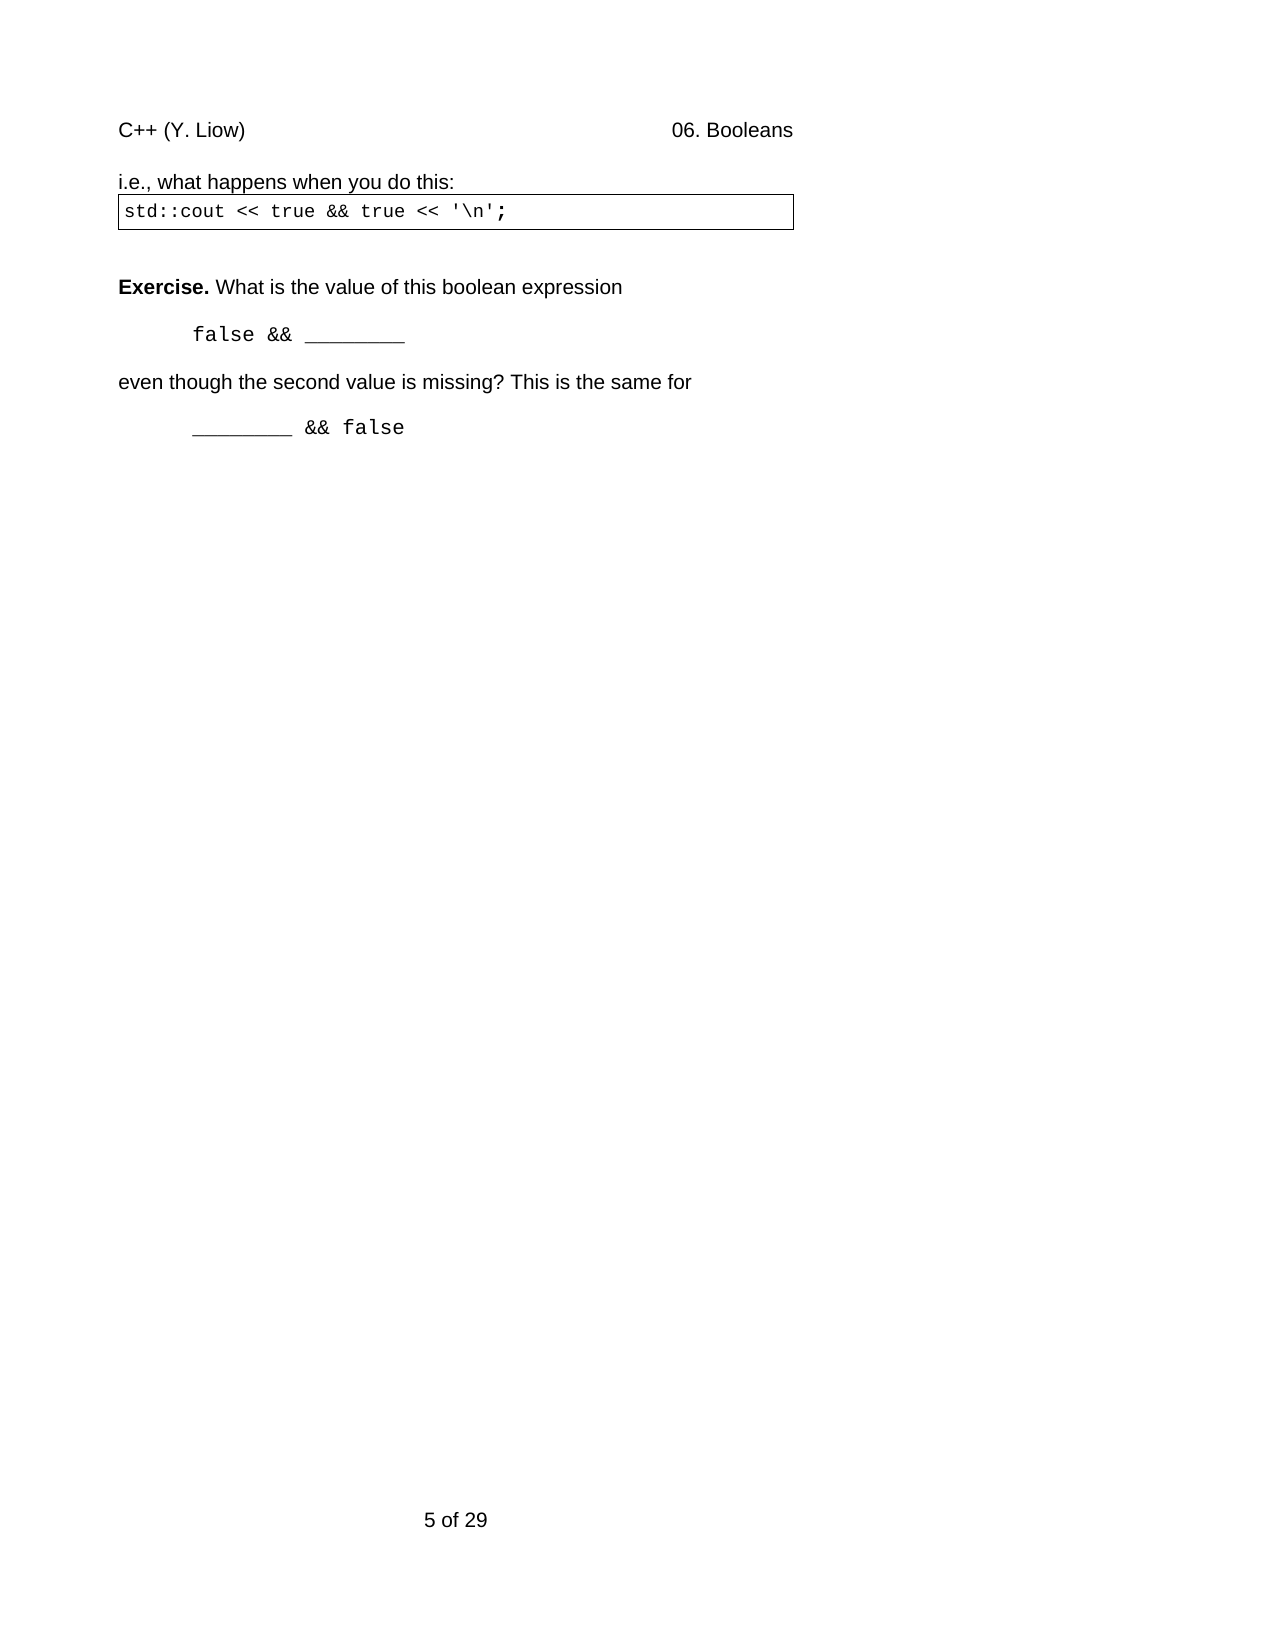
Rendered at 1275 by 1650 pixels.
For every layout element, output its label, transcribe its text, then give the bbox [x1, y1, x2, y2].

text false && ________ [118, 322, 793, 347]
text ________ && false [118, 417, 793, 441]
table_header std::cout << true && true << '\n'; [119, 195, 793, 229]
text Exercise. What is the value of this boolean expression [118, 276, 793, 299]
text i.e., what happens when you do this: [118, 171, 793, 194]
text even though the second value is missing? This is the same for [118, 371, 793, 394]
